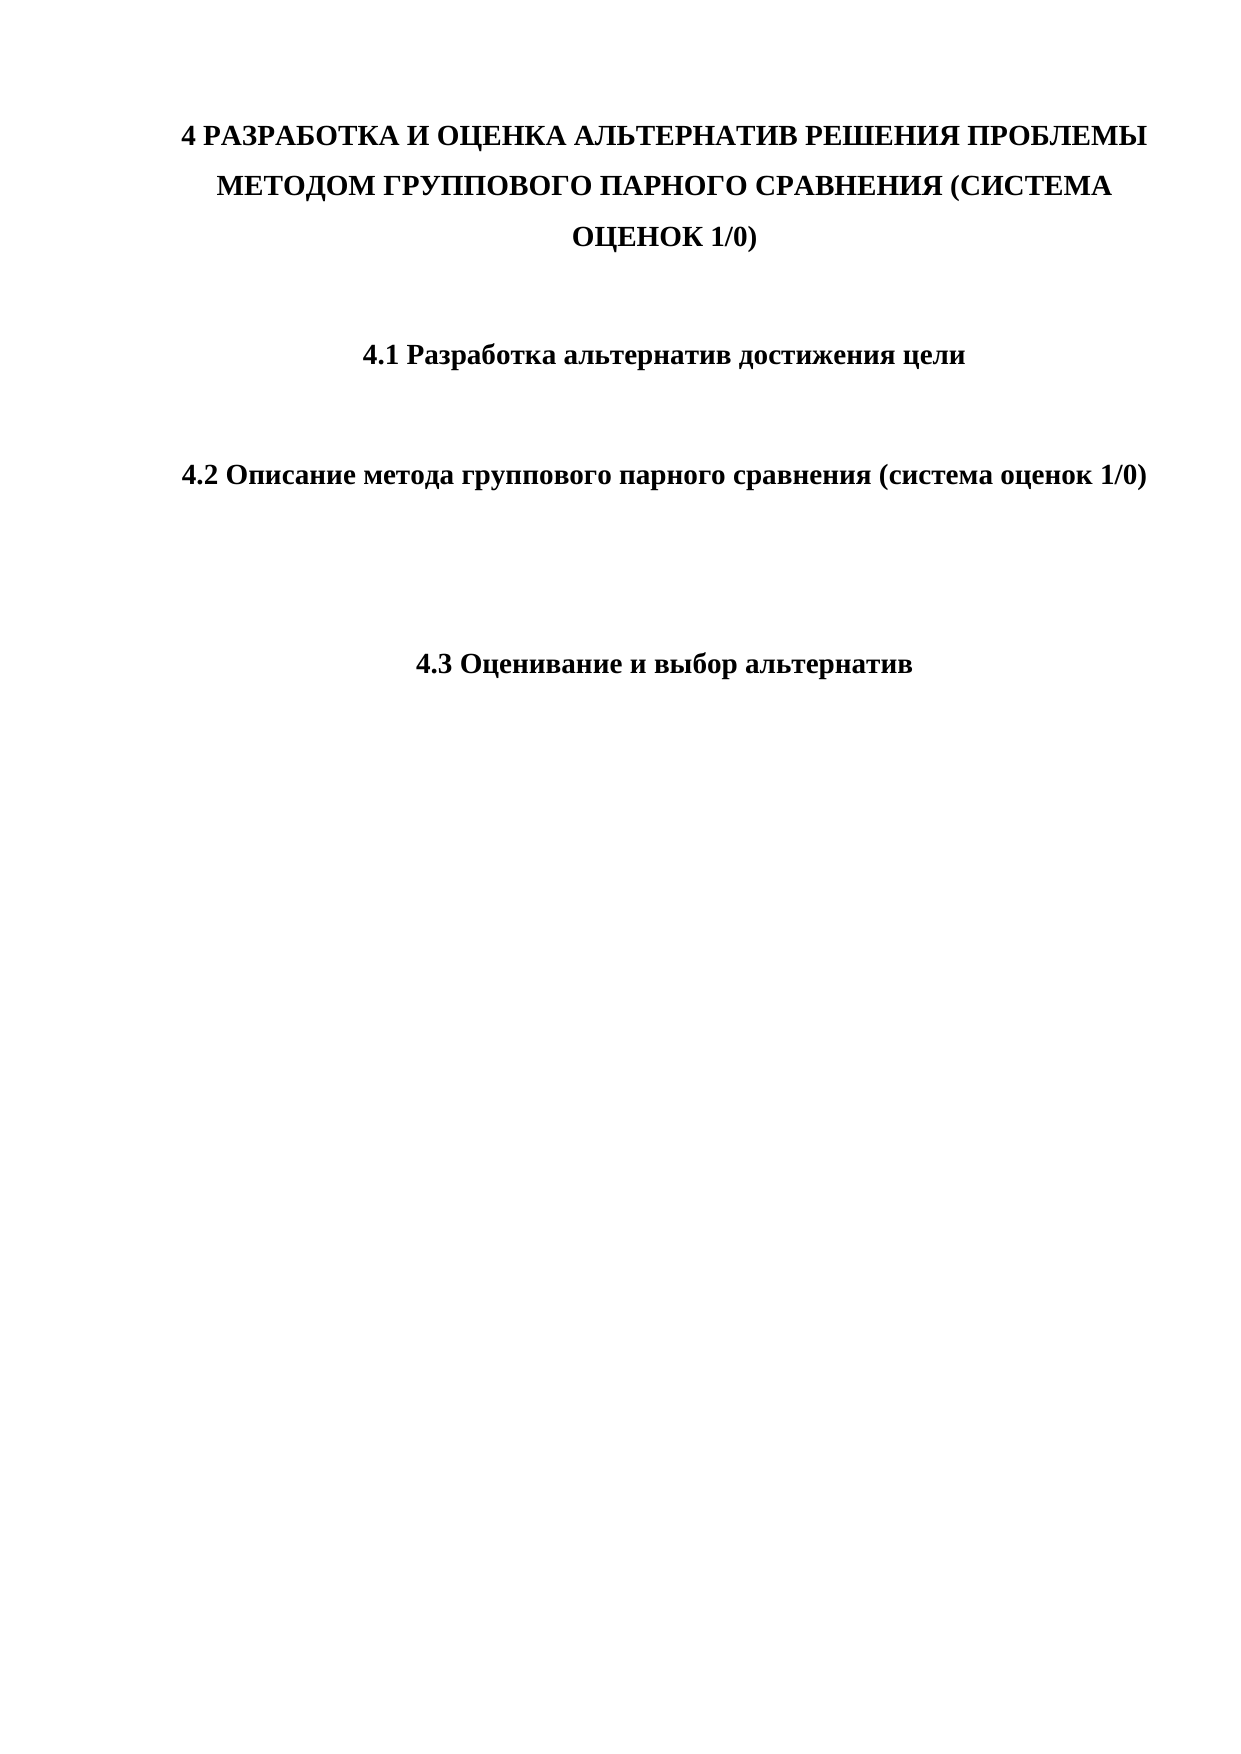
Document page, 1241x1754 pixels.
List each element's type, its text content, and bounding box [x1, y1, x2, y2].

subtitle 4.3 Оценивание и выбор альтернатив [177, 646, 1152, 680]
subtitle 4.2 Описание метода группового парного сравнения (система оценок 1/0) [177, 457, 1152, 491]
subtitle 4 РАЗРАБОТКА И ОЦЕНКА АЛЬТЕРНАТИВ РЕШЕНИЯ ПРОБЛЕМЫ МЕТОДОМ ГРУППОВОГО ПАРНОГО СРАВНЕНИЯ (СИСТЕМА ОЦЕНОК 1/0) [177, 118, 1152, 252]
subtitle 4.1 Разработка альтернатив достижения цели [177, 337, 1152, 371]
